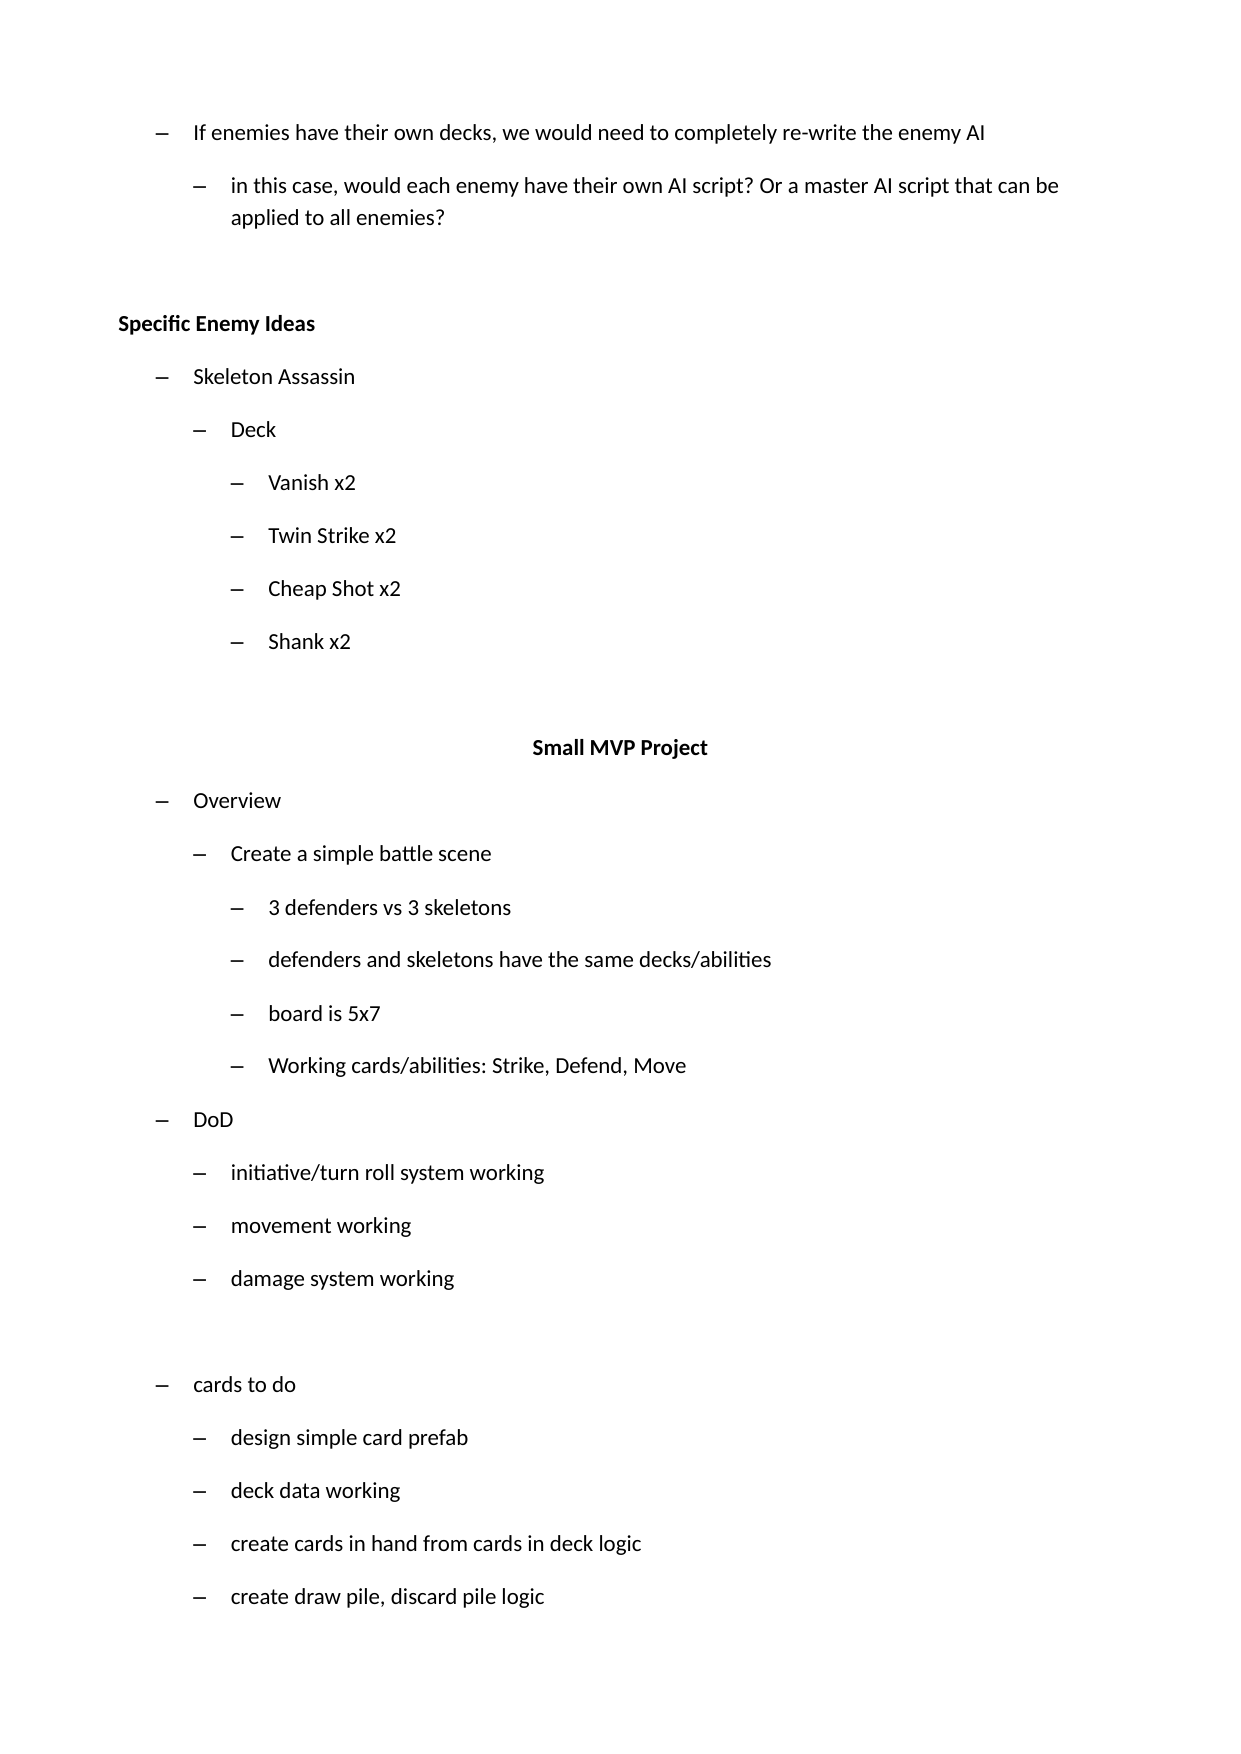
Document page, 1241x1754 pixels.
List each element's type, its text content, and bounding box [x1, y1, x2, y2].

text Small MVP Project [118, 733, 1122, 762]
list Twin Strike x2 [231, 521, 1122, 549]
list design simple card prefab [193, 1423, 1122, 1451]
list defenders and skeletons have the same decks/abilities [231, 946, 1122, 974]
list movement working [193, 1211, 1122, 1239]
list Working cards/abilities: Strike, Defend, Move [231, 1052, 1122, 1080]
list Cheap Shot x2 [231, 574, 1122, 602]
list Overview [156, 787, 1122, 814]
list deck data working [193, 1476, 1122, 1504]
list damage system working [193, 1264, 1122, 1292]
list create draw pile, discard pile logic [193, 1582, 1122, 1610]
list board is 5x7 [231, 999, 1122, 1027]
list cards to do [156, 1370, 1122, 1398]
list Vanish x2 [231, 468, 1122, 496]
list initiative/turn roll system working [193, 1158, 1122, 1186]
list in this case, would each enemy have their own AI script? Or a master AI script that can be applied to all enemies? [193, 171, 1122, 231]
list Create a simple battle scene [193, 839, 1122, 868]
list create cards in hand from cards in deck logic [193, 1529, 1122, 1557]
list Shank x2 [231, 627, 1122, 656]
list Deck [193, 415, 1122, 443]
list If enemies have their own decks, we would need to completely re-write the enemy AI [156, 118, 1122, 146]
text Specific Enemy Ideas [118, 309, 1122, 337]
list Skeleton Assassin [156, 362, 1122, 390]
list 3 defenders vs 3 skeletons [231, 893, 1122, 921]
list DoD [156, 1105, 1122, 1133]
